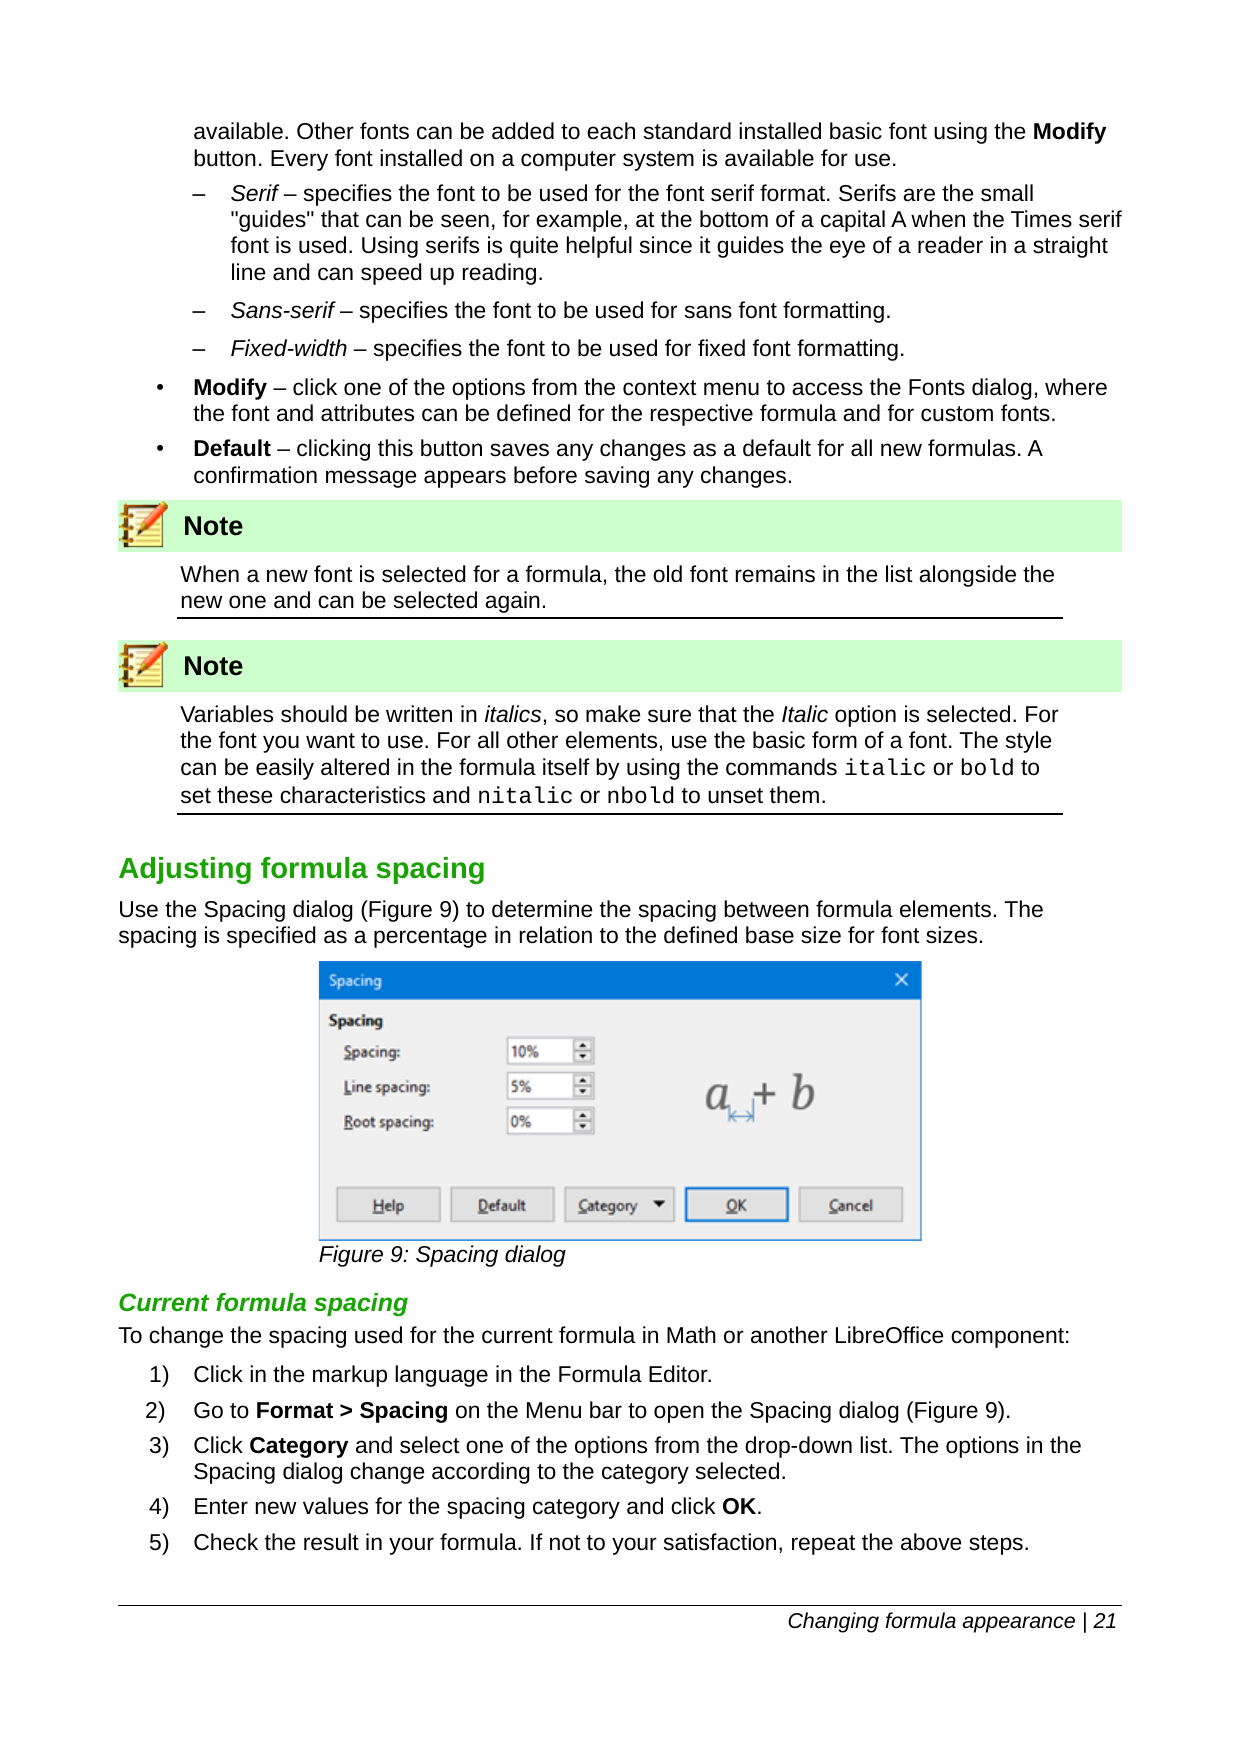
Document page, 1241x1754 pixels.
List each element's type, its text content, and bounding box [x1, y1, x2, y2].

list available. Other fonts can be added to each standard installed basic font using the Modify button. Every font installed on a computer system is available for use. [156, 118, 1122, 171]
list Check the result in your formula. If not to your satisfaction, repeat the above steps. [169, 1528, 1122, 1555]
text To change the spacing used for the current formula in Math or another LibreOffice component: [118, 1322, 1122, 1349]
text Variables should be written in italics, so make sure that the Italic option is selected. For the font you want to use. For all other elements, use the basic form of a font. The style can be easily altered in the formula itself by using the commands italic or bold to set these characteristics and nitalic or nbold to unset them. [177, 698, 1063, 813]
subtitle Current formula spacing [118, 1288, 1122, 1317]
subtitle Note [118, 500, 1122, 552]
list Enter new values for the spacing category and click OK. [169, 1493, 1122, 1520]
list Modify – click one of the options from the context menu to access the Fonts dialog, where the font and attributes can be defined for the respective formula and for custom fonts. [156, 374, 1122, 426]
list Click in the markup language in the Formula Editor. [169, 1361, 1122, 1388]
picture [318, 961, 922, 1241]
list Click Category and select one of the options from the drop-down list. The options in the Spacing dialog change according to the category selected. [169, 1432, 1122, 1484]
list Fixed-width – specifies the font to be used for fixed font formatting. [192, 335, 1122, 362]
subtitle Note [118, 640, 1122, 692]
picture [119, 500, 170, 551]
list Go to Format > Spacing on the Menu bar to open the Spacing dialog (Figure 9). [165, 1397, 1122, 1423]
list Sans-serif – specifies the font to be used for sans font formatting. [192, 297, 1122, 323]
picture [119, 640, 170, 691]
list Default – clicking this button saves any changes as a default for all new formulas. A confirmation message appears before saving any changes. [156, 435, 1122, 488]
text When a new font is selected for a formula, the old font remains in the list alongside the new one and can be selected again. [177, 558, 1063, 617]
text Figure 9: Spacing dialog [319, 1241, 922, 1267]
text Use the Spacing dialog (Figure 9) to determine the spacing between formula elements. The spacing is specified as a percentage in relation to the defined base size for font sizes. [118, 896, 1122, 949]
list Serif – specifies the font to be used for the font serif format. Serifs are the small "guides" that can be seen, for example, at the bottom of a capital A when the Times serif font is used. Using serifs is quite helpful since it guides the eye of a reader in a straight line and can speed up reading. [192, 180, 1122, 285]
subtitle Adjusting formula spacing [118, 851, 1122, 884]
